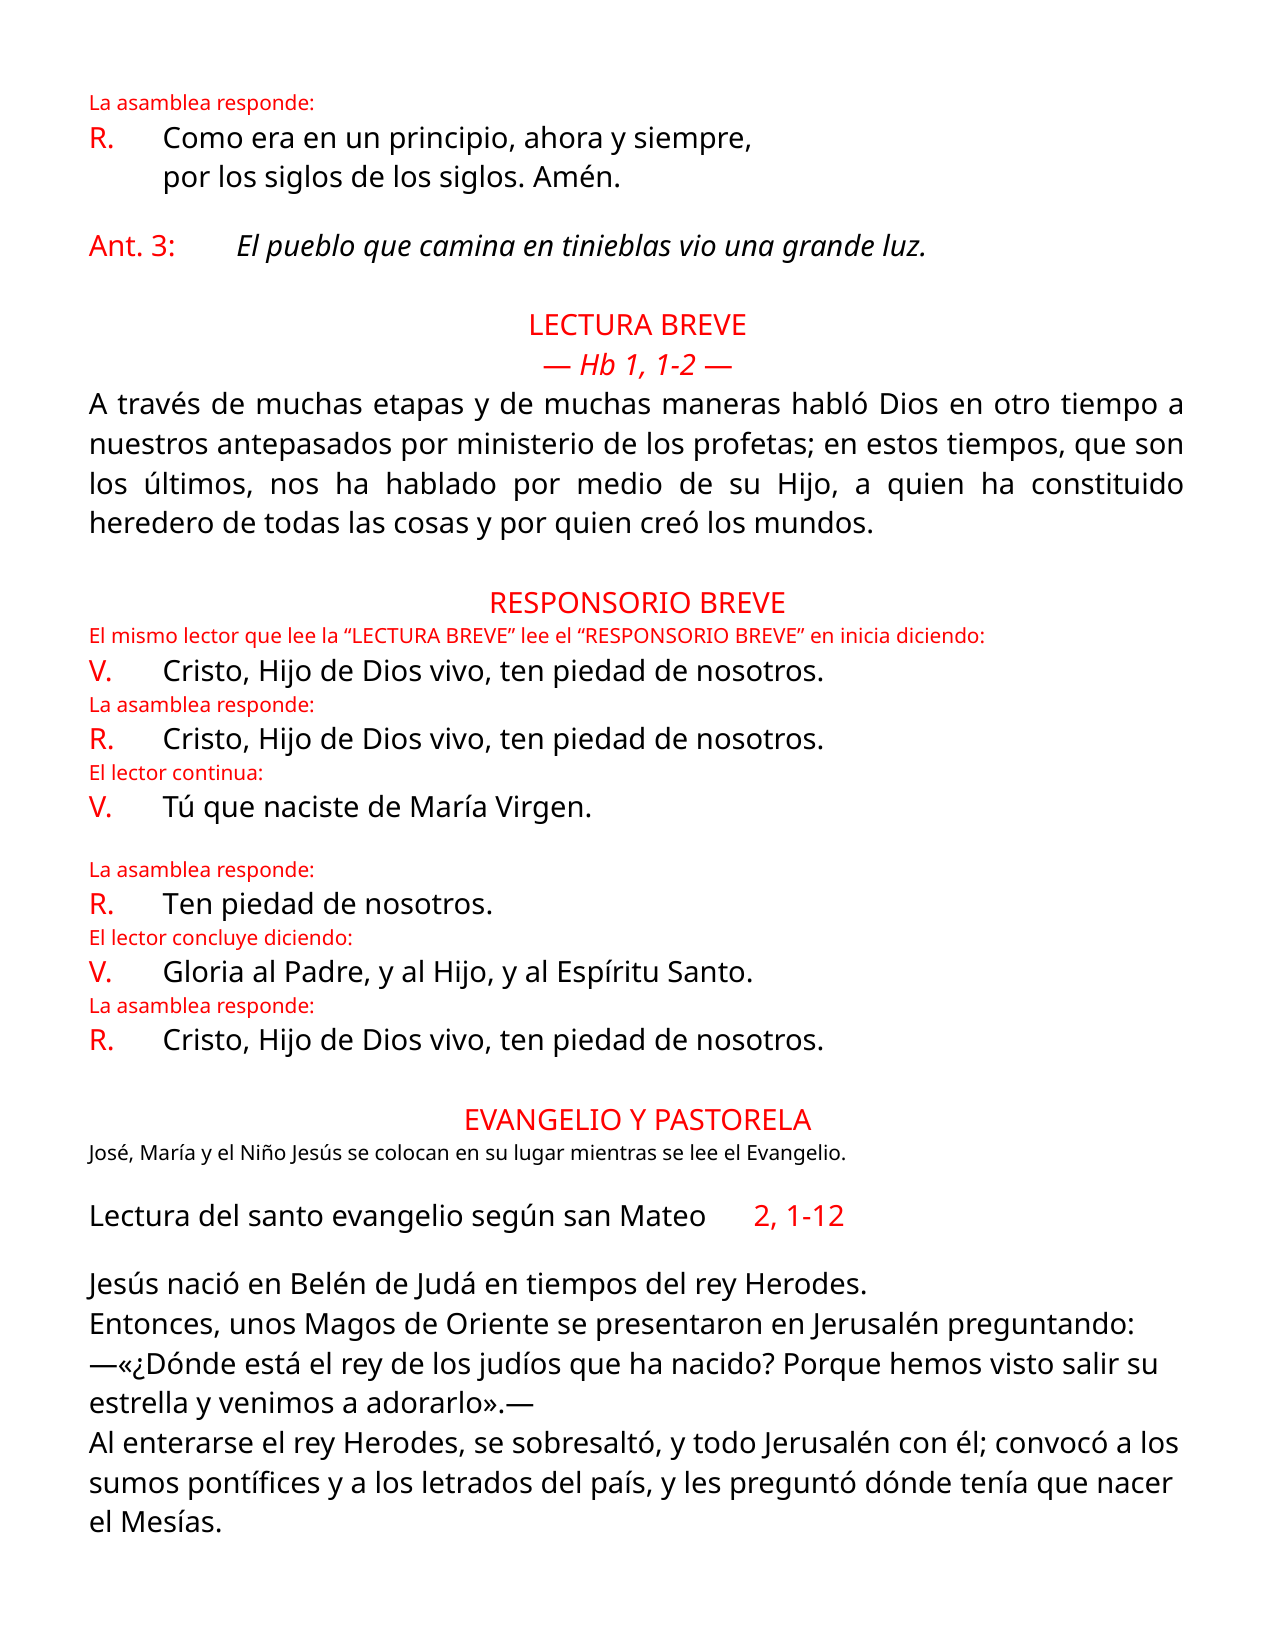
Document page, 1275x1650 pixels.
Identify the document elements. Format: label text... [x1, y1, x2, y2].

text La asamblea responde: [88, 991, 1186, 1019]
text José, María y el Niño Jesús se colocan en su lugar mientras se lee el Evangelio. [88, 1138, 1186, 1167]
text R. Cristo, Hijo de Dios vivo, ten piedad de nosotros. [88, 718, 1186, 758]
text Jesús nació en Belén de Judá en tiempos del rey Herodes. [88, 1263, 1186, 1303]
text por los siglos de los siglos. Amén. [88, 157, 1186, 196]
text — Hb 1, 1-2 — [88, 344, 1186, 383]
text La asamblea responde: [88, 855, 1186, 883]
text Lectura del santo evangelio según san Mateo 2, 1-12 [88, 1195, 1186, 1235]
text R. Cristo, Hijo de Dios vivo, ten piedad de nosotros. [88, 1019, 1186, 1059]
text EVANGELIO Y PASTORELA [88, 1099, 1186, 1138]
text Entonces, unos Magos de Oriente se presentaron en Jerusalén preguntando: [88, 1303, 1186, 1343]
text LECTURA BREVE [88, 304, 1186, 344]
text Al enterarse el rey Herodes, se sobresaltó, y todo Jerusalén con él; convocó a los sumos pontífices y a los letrados del país, y les preguntó dónde tenía que nacer el Mesías. [88, 1422, 1186, 1541]
text La asamblea responde: [88, 88, 1186, 117]
text V. Gloria al Padre, y al Hijo, y al Espíritu Santo. [88, 951, 1186, 991]
text El lector concluye diciendo: [88, 923, 1186, 951]
text El mismo lector que lee la “LECTURA BREVE” lee el “RESPONSORIO BREVE” en inicia diciendo: [88, 622, 1186, 650]
text A través de muchas etapas y de muchas maneras habló Dios en otro tiempo a nuestros antepasados por ministerio de los profetas; en estos tiempos, que son los últimos, nos ha hablado por medio de su Hijo, a quien ha constituido heredero de todas las cosas y por quien creó los mundos. [88, 383, 1186, 542]
text V. Cristo, Hijo de Dios vivo, ten piedad de nosotros. [88, 650, 1186, 690]
text V. Tú que naciste de María Virgen. [88, 786, 1186, 826]
text La asamblea responde: [88, 690, 1186, 718]
text RESPONSORIO BREVE [88, 582, 1186, 622]
text —«¿Dónde está el rey de los judíos que ha nacido? Porque hemos visto salir su estrella y venimos a adorarlo».— [88, 1343, 1186, 1422]
text R. Ten piedad de nosotros. [88, 883, 1186, 923]
text R. Como era en un principio, ahora y siempre, [88, 117, 1186, 157]
text El lector continua: [88, 758, 1186, 786]
text Ant. 3: El pueblo que camina en tinieblas vio una grande luz. [88, 225, 1186, 264]
